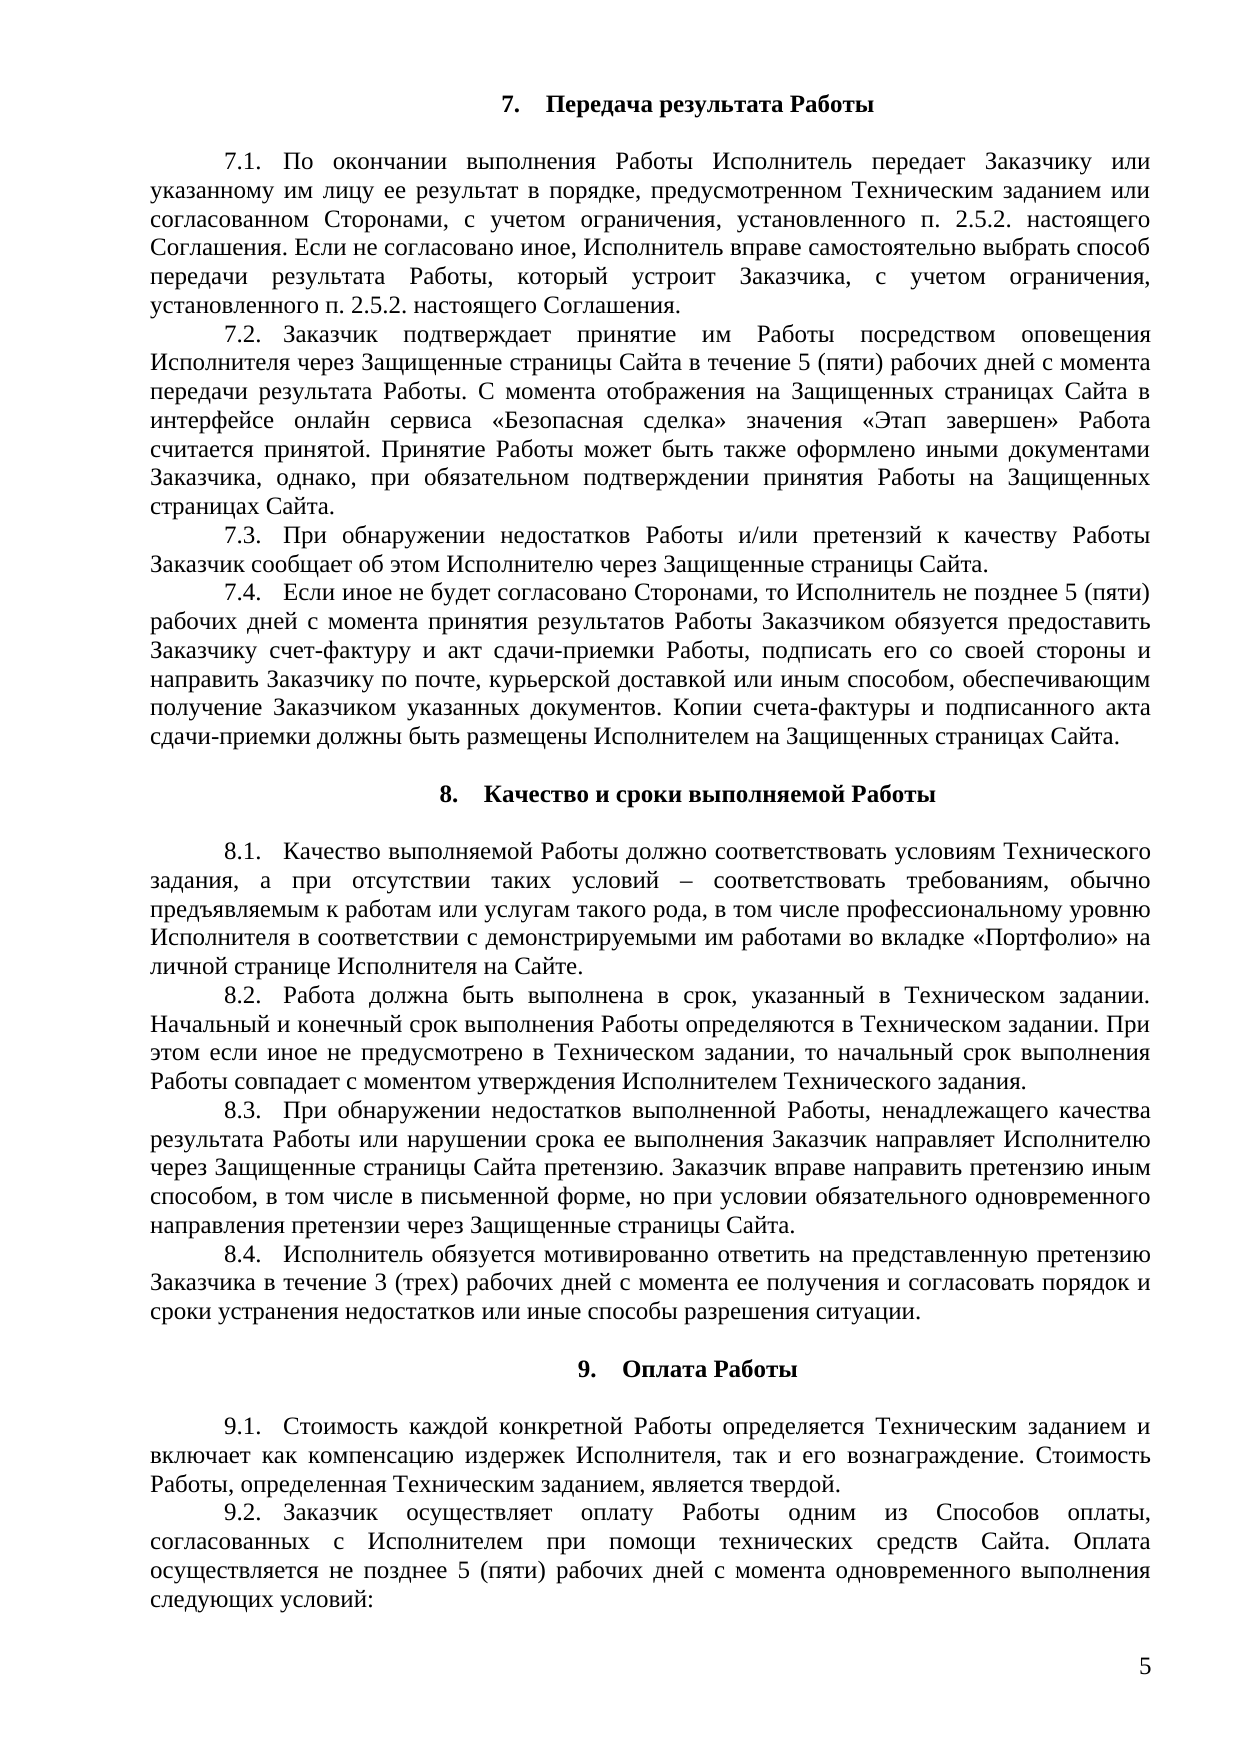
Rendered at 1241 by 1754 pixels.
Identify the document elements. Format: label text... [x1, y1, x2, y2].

list Оплата Работы [150, 1354, 1152, 1382]
list Передача результата Работы [150, 89, 1152, 117]
list Заказчик осуществляет оплату Работы одним из Способов оплаты, согласованных с Исполнителем при помощи технических средств Сайта. Оплата осуществляется не позднее 5 (пяти) рабочих дней с момента одновременного выполнения следующих условий: [150, 1497, 1152, 1612]
list Исполнитель обязуется мотивированно ответить на представленную претензию Заказчика в течение 3 (трех) рабочих дней с момента ее получения и согласовать порядок и сроки устранения недостатков или иные способы разрешения ситуации. [150, 1239, 1152, 1325]
list Заказчик подтверждает принятие им Работы посредством оповещения Исполнителя через Защищенные страницы Сайта в течение 5 (пяти) рабочих дней с момента передачи результата Работы. С момента отображения на Защищенных страницах Сайта в интерфейсе онлайн сервиса «Безопасная сделка» значения «Этап завершен» Работа считается принятой. Принятие Работы может быть также оформлено иными документами Заказчика, однако, при обязательном подтверждении принятия Работы на Защищенных страницах Сайта. [150, 319, 1152, 520]
list Работа должна быть выполнена в срок, указанный в Техническом задании. Начальный и конечный срок выполнения Работы определяются в Техническом задании. При этом если иное не предусмотрено в Техническом задании, то начальный срок выполнения Работы совпадает с моментом утверждения Исполнителем Технического задания. [150, 980, 1152, 1095]
list Стоимость каждой конкретной Работы определяется Техническим заданием и включает как компенсацию издержек Исполнителя, так и его вознаграждение. Стоимость Работы, определенная Техническим заданием, является твердой. [150, 1411, 1152, 1497]
list При обнаружении недостатков выполненной Работы, ненадлежащего качества результата Работы или нарушении срока ее выполнения Заказчик направляет Исполнителю через Защищенные страницы Сайта претензию. Заказчик вправе направить претензию иным способом, в том числе в письменной форме, но при условии обязательного одновременного направления претензии через Защищенные страницы Сайта. [150, 1095, 1152, 1239]
list Качество выполняемой Работы должно соответствовать условиям Технического задания, а при отсутствии таких условий – соответствовать требованиям, обычно предъявляемым к работам или услугам такого рода, в том числе профессиональному уровню Исполнителя в соответствии с демонстрируемыми им работами во вкладке «Портфолио» на личной странице Исполнителя на Сайте. [150, 836, 1152, 980]
list Качество и сроки выполняемой Работы [150, 779, 1152, 807]
list Если иное не будет согласовано Сторонами, то Исполнитель не позднее 5 (пяти) рабочих дней с момента принятия результатов Работы Заказчиком обязуется предоставить Заказчику счет-фактуру и акт сдачи-приемки Работы, подписать его со своей стороны и направить Заказчику по почте, курьерской доставкой или иным способом, обеспечивающим получение Заказчиком указанных документов. Копии счета-фактуры и подписанного акта сдачи-приемки должны быть размещены Исполнителем на Защищенных страницах Сайта. [150, 577, 1152, 750]
list По окончании выполнения Работы Исполнитель передает Заказчику или указанному им лицу ее результат в порядке, предусмотренном Техническим заданием или согласованном Сторонами, с учетом ограничения, установленного п. 2.5.2. настоящего Соглашения. Если не согласовано иное, Исполнитель вправе самостоятельно выбрать способ передачи результата Работы, который устроит Заказчика, с учетом ограничения, установленного п. 2.5.2. настоящего Соглашения. [150, 146, 1152, 319]
list При обнаружении недостатков Работы и/или претензий к качеству Работы Заказчик сообщает об этом Исполнителю через Защищенные страницы Сайта. [150, 520, 1152, 577]
